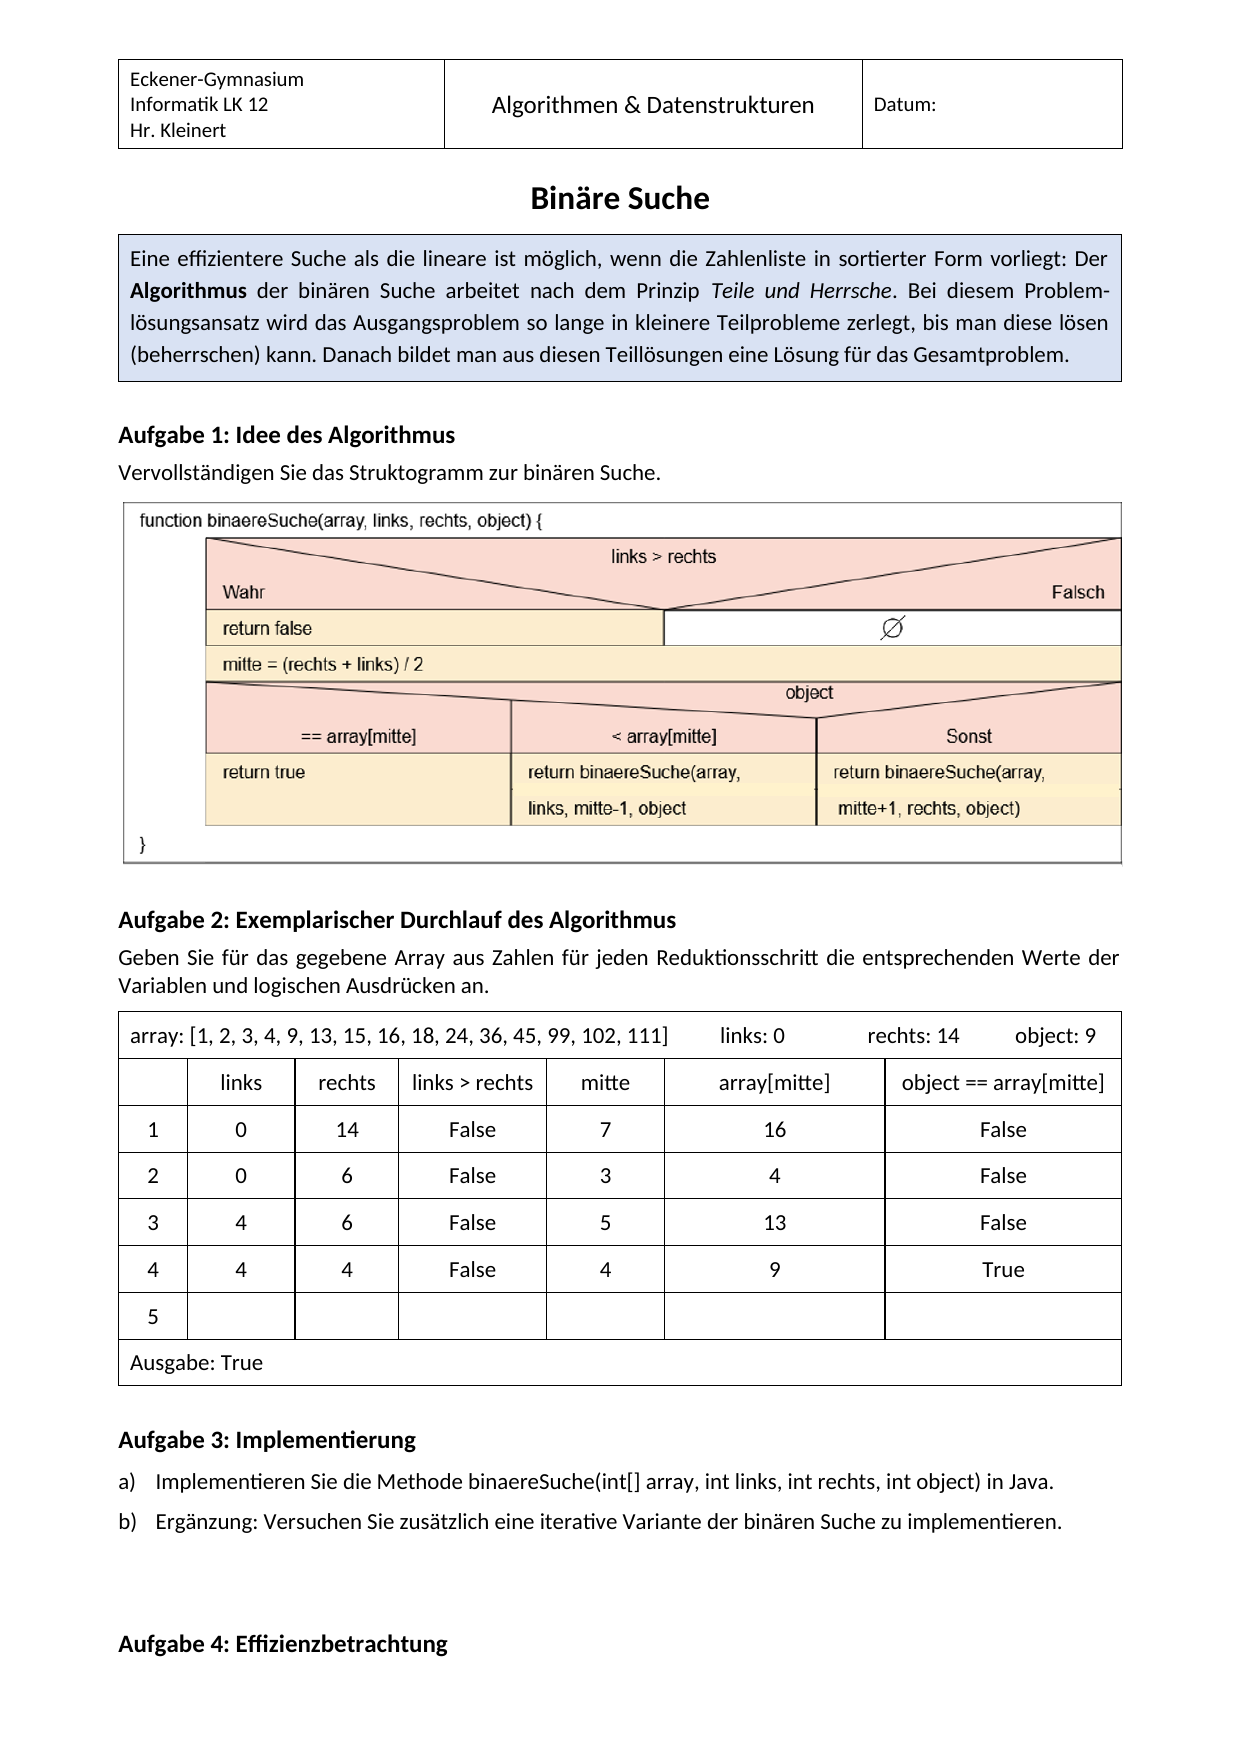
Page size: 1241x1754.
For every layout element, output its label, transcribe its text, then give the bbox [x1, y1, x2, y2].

table_cell [296, 1293, 398, 1339]
table_cell False [886, 1199, 1121, 1245]
table_cell 16 [665, 1106, 884, 1152]
table_cell 4 [119, 1246, 187, 1292]
table_cell 6 [296, 1153, 398, 1198]
table_cell object == array[mitte] [886, 1059, 1121, 1105]
table_cell 3 [119, 1199, 187, 1245]
table_cell False [886, 1153, 1121, 1198]
table_cell 0 [188, 1153, 294, 1198]
table_cell [886, 1293, 1121, 1339]
table_cell True [886, 1246, 1121, 1292]
table_cell links [188, 1059, 294, 1105]
table_cell 1 [119, 1106, 187, 1152]
table_cell [188, 1293, 294, 1339]
table_cell 3 [547, 1153, 664, 1198]
text Binäre Suche [118, 177, 1122, 218]
table_cell [665, 1293, 884, 1339]
table_cell 5 [547, 1199, 664, 1245]
table_header Eine effizientere Suche als die lineare ist möglich, wenn die Zahlenliste in sortierter Form vorliegt: Der Algorithmus der binären Suche arbeitet nach dem Prinzip Teile und Herrsche. Bei diesem Problem- lösungsansatz wird das Ausgangsproblem so lange in kleinere Teilprobleme zerlegt, bis man diese lösen (beherrschen) kann. Danach bildet man aus diesen Teillösungen eine Lösung für das Gesamtproblem. [119, 235, 1121, 381]
picture [118, 498, 1123, 867]
table_cell 4 [188, 1246, 294, 1292]
table_cell False [399, 1246, 546, 1292]
table_cell links > rechts [399, 1059, 546, 1105]
table_cell 4 [665, 1153, 884, 1198]
table_cell 5 [119, 1293, 187, 1339]
table_cell [119, 1059, 187, 1105]
table_cell 4 [188, 1199, 294, 1245]
table_cell array[mitte] [665, 1059, 884, 1105]
list Ergänzung: Versuchen Sie zusätzlich eine iterative Variante der binären Suche zu implementieren. [118, 1507, 1122, 1536]
text Aufgabe 4: Effizienzbetrachtung [118, 1628, 1122, 1659]
text Aufgabe 3: Implementierung [118, 1424, 1122, 1454]
table_cell [547, 1293, 664, 1339]
table_cell 13 [665, 1199, 884, 1245]
text Vervollständigen Sie das Struktogramm zur binären Suche. [118, 458, 1122, 486]
table_cell rechts [296, 1059, 398, 1105]
table_cell mitte [547, 1059, 664, 1105]
table_cell False [399, 1106, 546, 1152]
text Geben Sie für das gegebene Array aus Zahlen für jeden Reduktionsschritt die entsprechenden Werte der Variablen und logischen Ausdrücken an. [118, 943, 1122, 999]
table_cell 2 [119, 1153, 187, 1198]
table_cell False [886, 1106, 1121, 1152]
table_cell False [399, 1153, 546, 1198]
table_cell 4 [296, 1246, 398, 1292]
list Implementieren Sie die Methode binaereSuche(int[] array, int links, int rechts, int object) in Java. [118, 1467, 1122, 1495]
table_cell 6 [296, 1199, 398, 1245]
text Aufgabe 1: Idee des Algorithmus [118, 419, 1122, 450]
table_cell 0 [188, 1106, 294, 1152]
text Aufgabe 2: Exemplarischer Durchlauf des Algorithmus [118, 904, 1122, 934]
table_cell 7 [547, 1106, 664, 1152]
table_cell [399, 1293, 546, 1339]
table_cell False [399, 1199, 546, 1245]
table_cell 14 [296, 1106, 398, 1152]
table_cell Ausgabe: True [119, 1340, 1121, 1385]
table_header array: [1, 2, 3, 4, 9, 13, 15, 16, 18, 24, 36, 45, 99, 102, 111] links: 0 rechts: 14 object: 9 [119, 1012, 1121, 1058]
table_cell 4 [547, 1246, 664, 1292]
table_cell 9 [665, 1246, 884, 1292]
